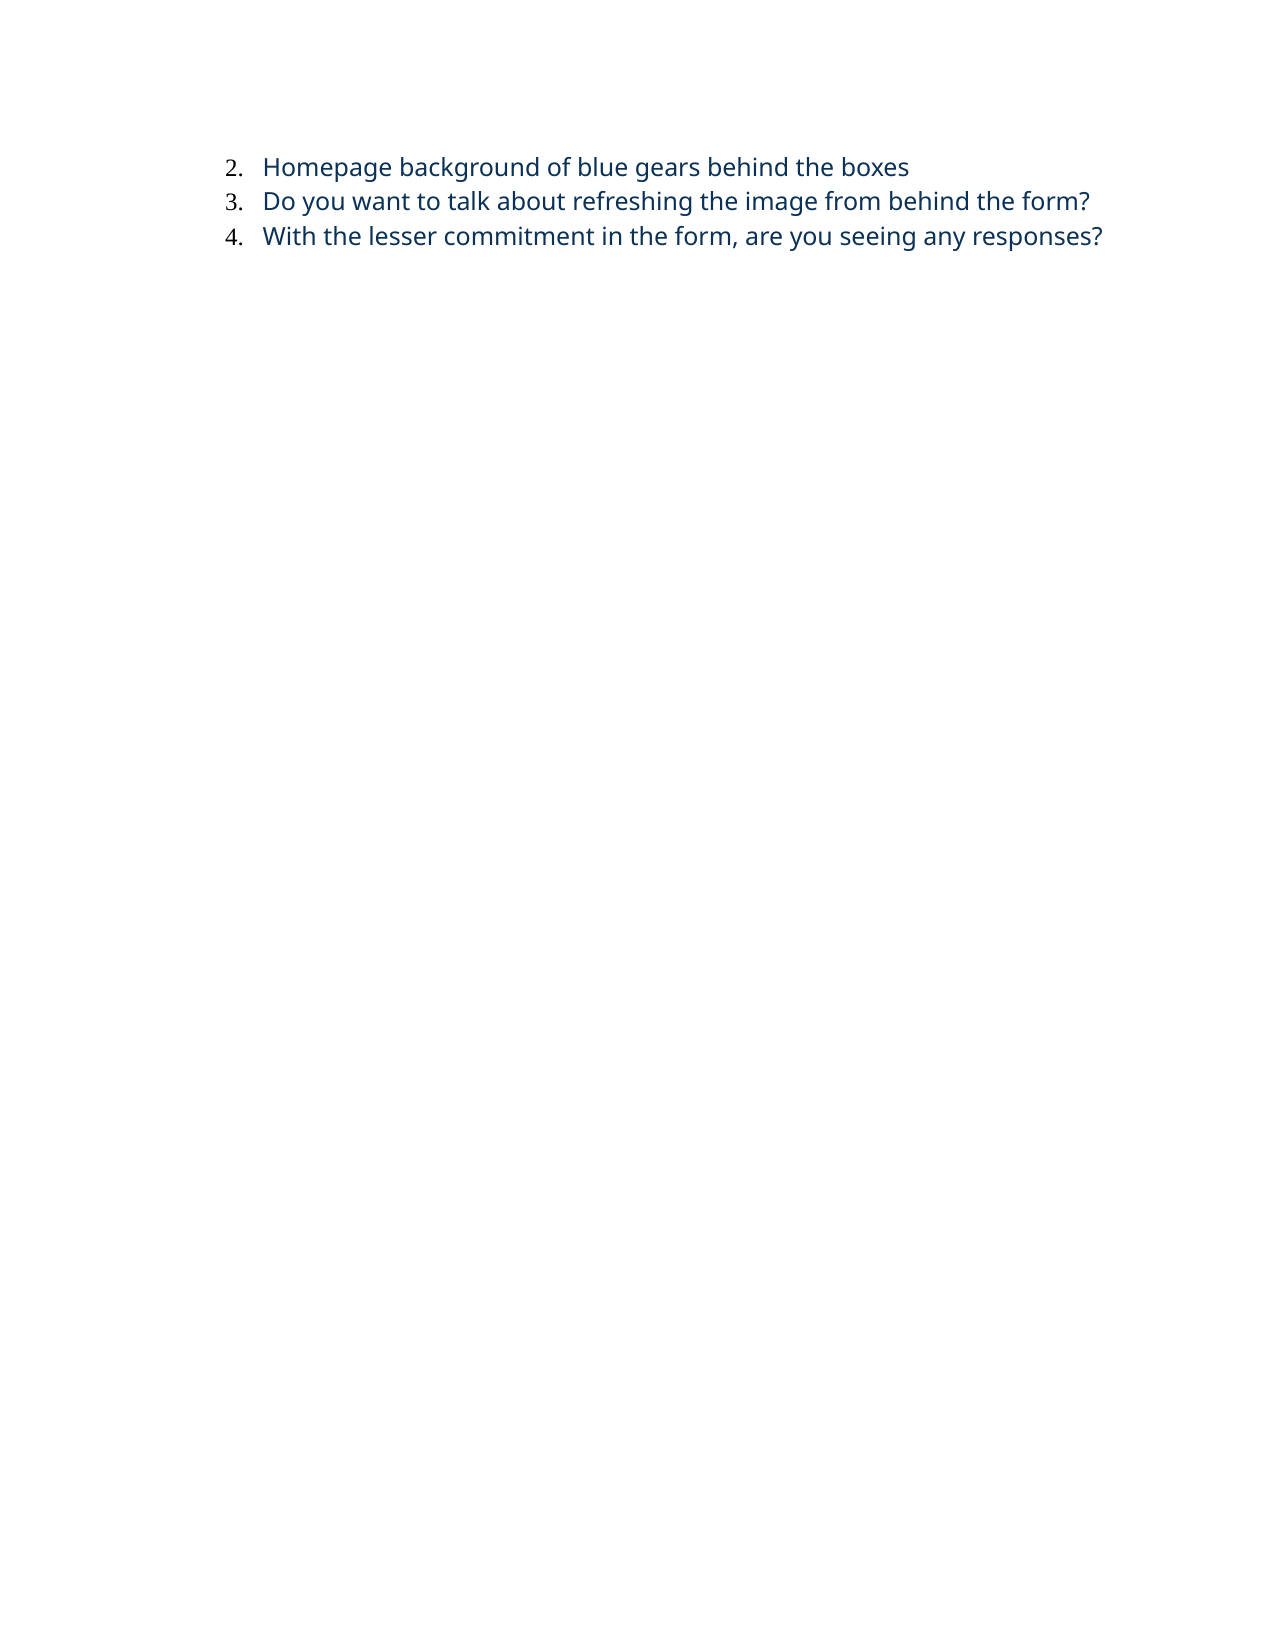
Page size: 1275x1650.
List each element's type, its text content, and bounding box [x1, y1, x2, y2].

list With the lesser commitment in the form, are you seeing any responses? [225, 218, 1125, 252]
list Homepage background of blue gears behind the boxes [225, 150, 1125, 184]
list Do you want to talk about refreshing the image from behind the form? [225, 184, 1125, 218]
